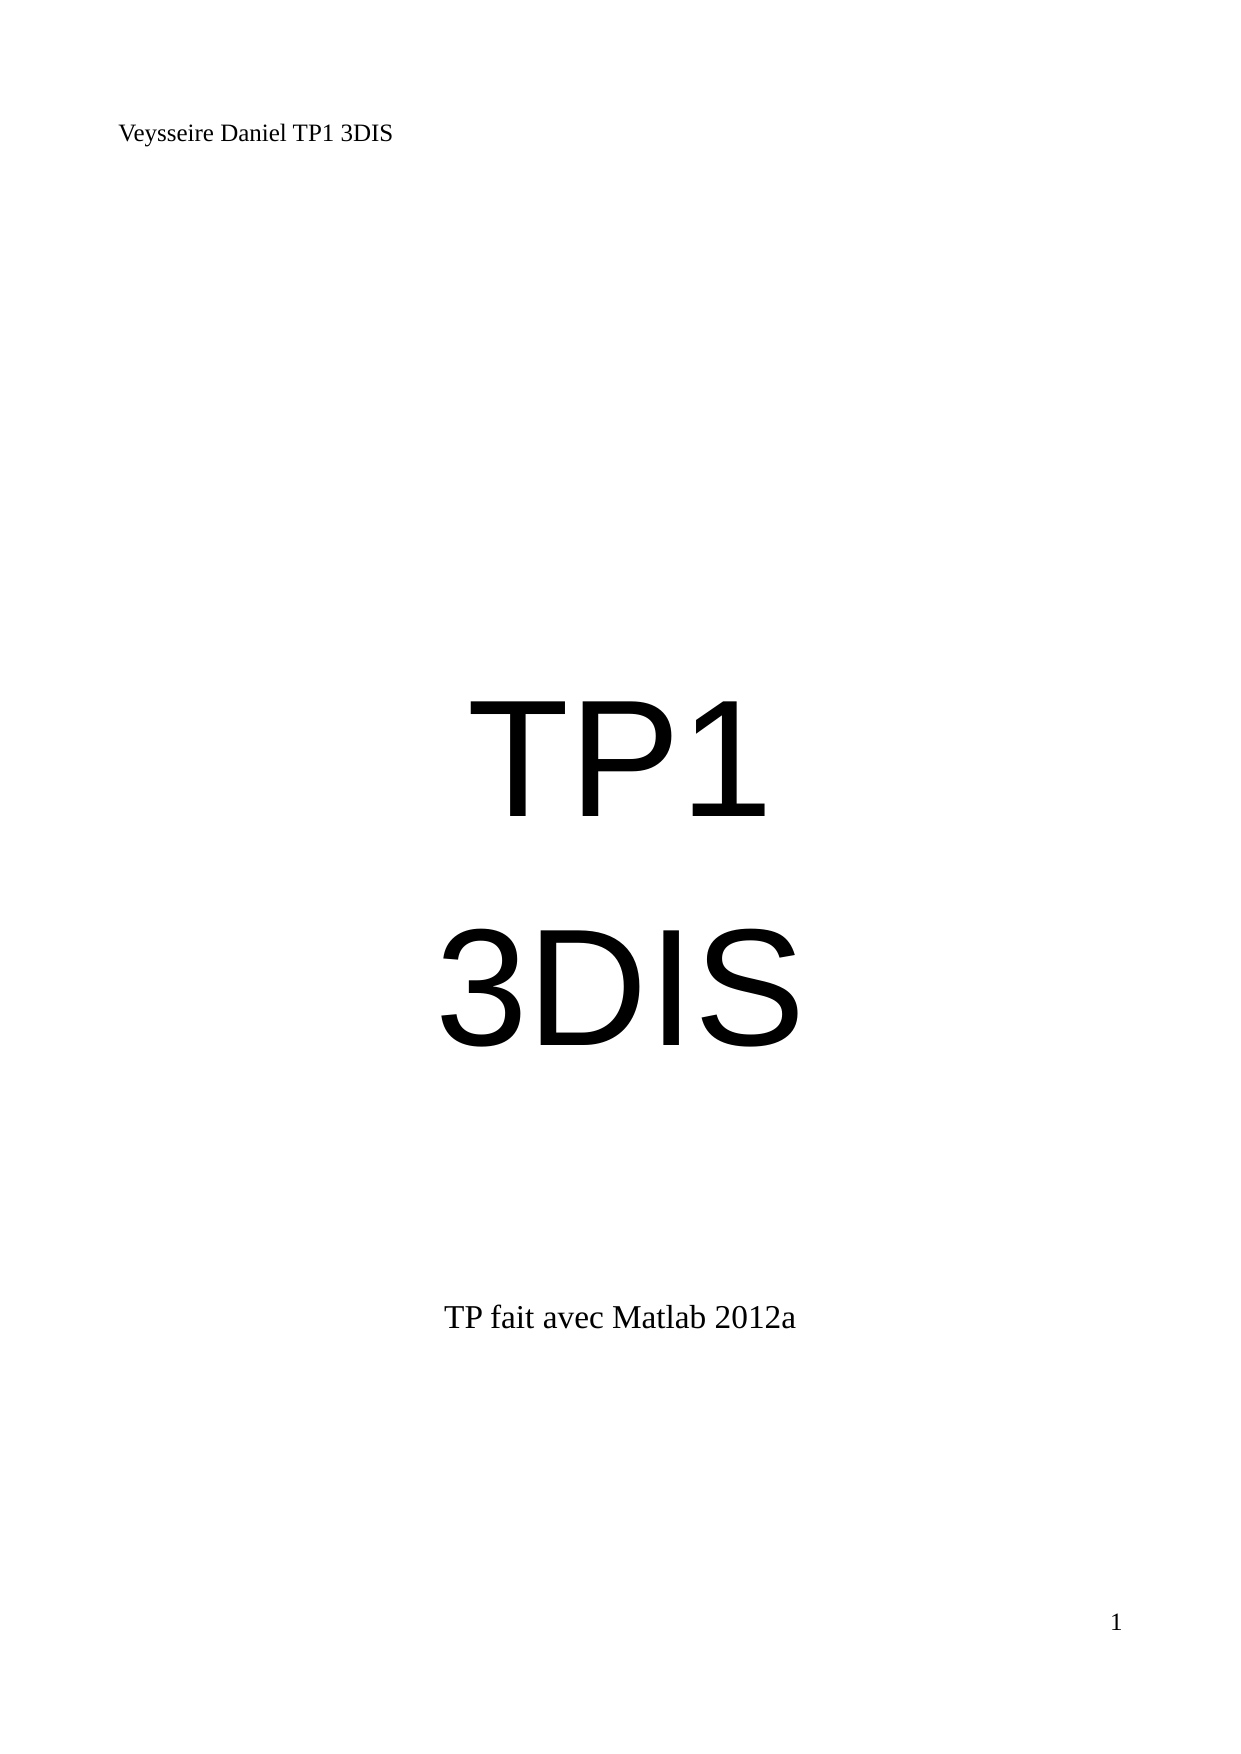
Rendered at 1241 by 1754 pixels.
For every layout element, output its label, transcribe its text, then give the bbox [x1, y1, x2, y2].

text TP fait avec Matlab 2012a [118, 1297, 1122, 1336]
subtitle TP1 [118, 660, 1122, 851]
subtitle 3DIS [118, 889, 1122, 1081]
